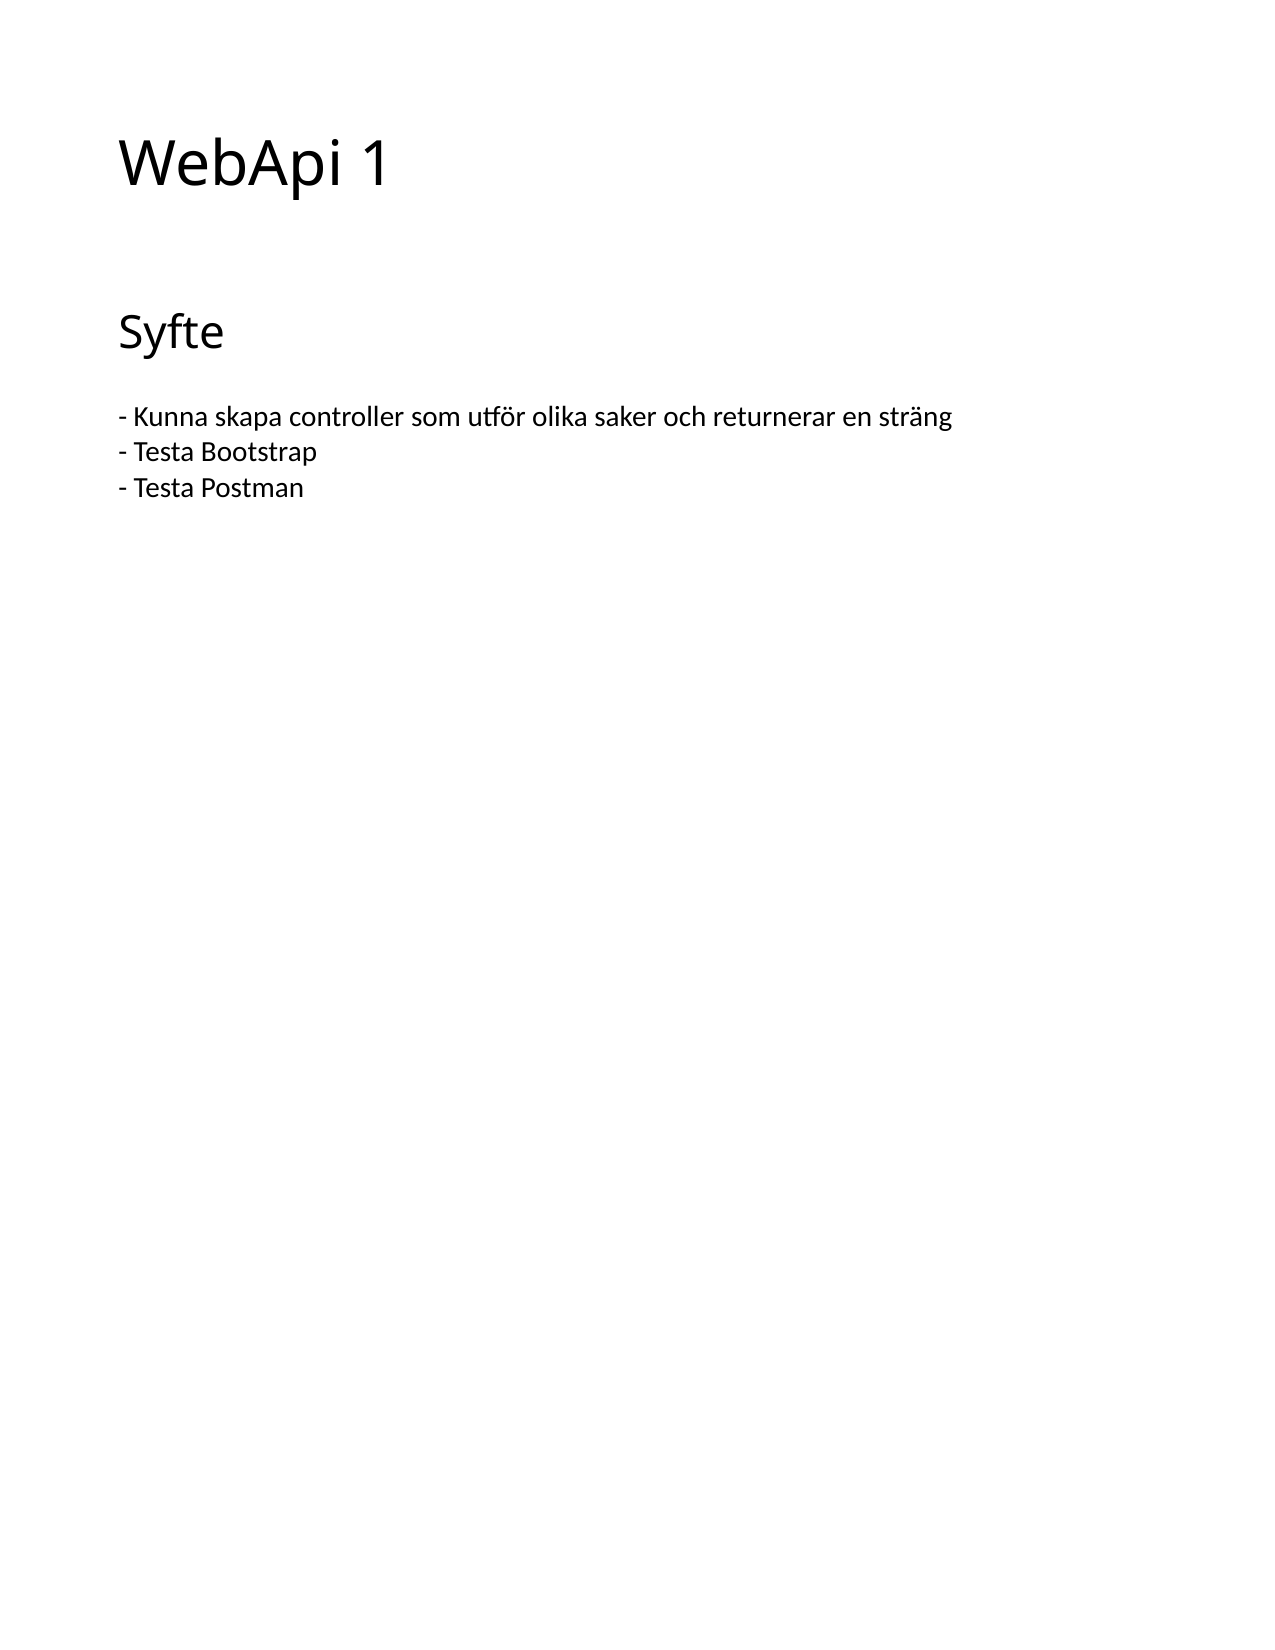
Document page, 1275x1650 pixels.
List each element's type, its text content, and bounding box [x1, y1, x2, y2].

text - Kunna skapa controller som utför olika saker och returnerar en sträng [118, 398, 1157, 433]
text WebApi 1 [118, 118, 1157, 203]
text Syfte [118, 300, 1157, 362]
text - Testa Postman [118, 469, 1157, 504]
text - Testa Bootstrap [118, 433, 1157, 469]
